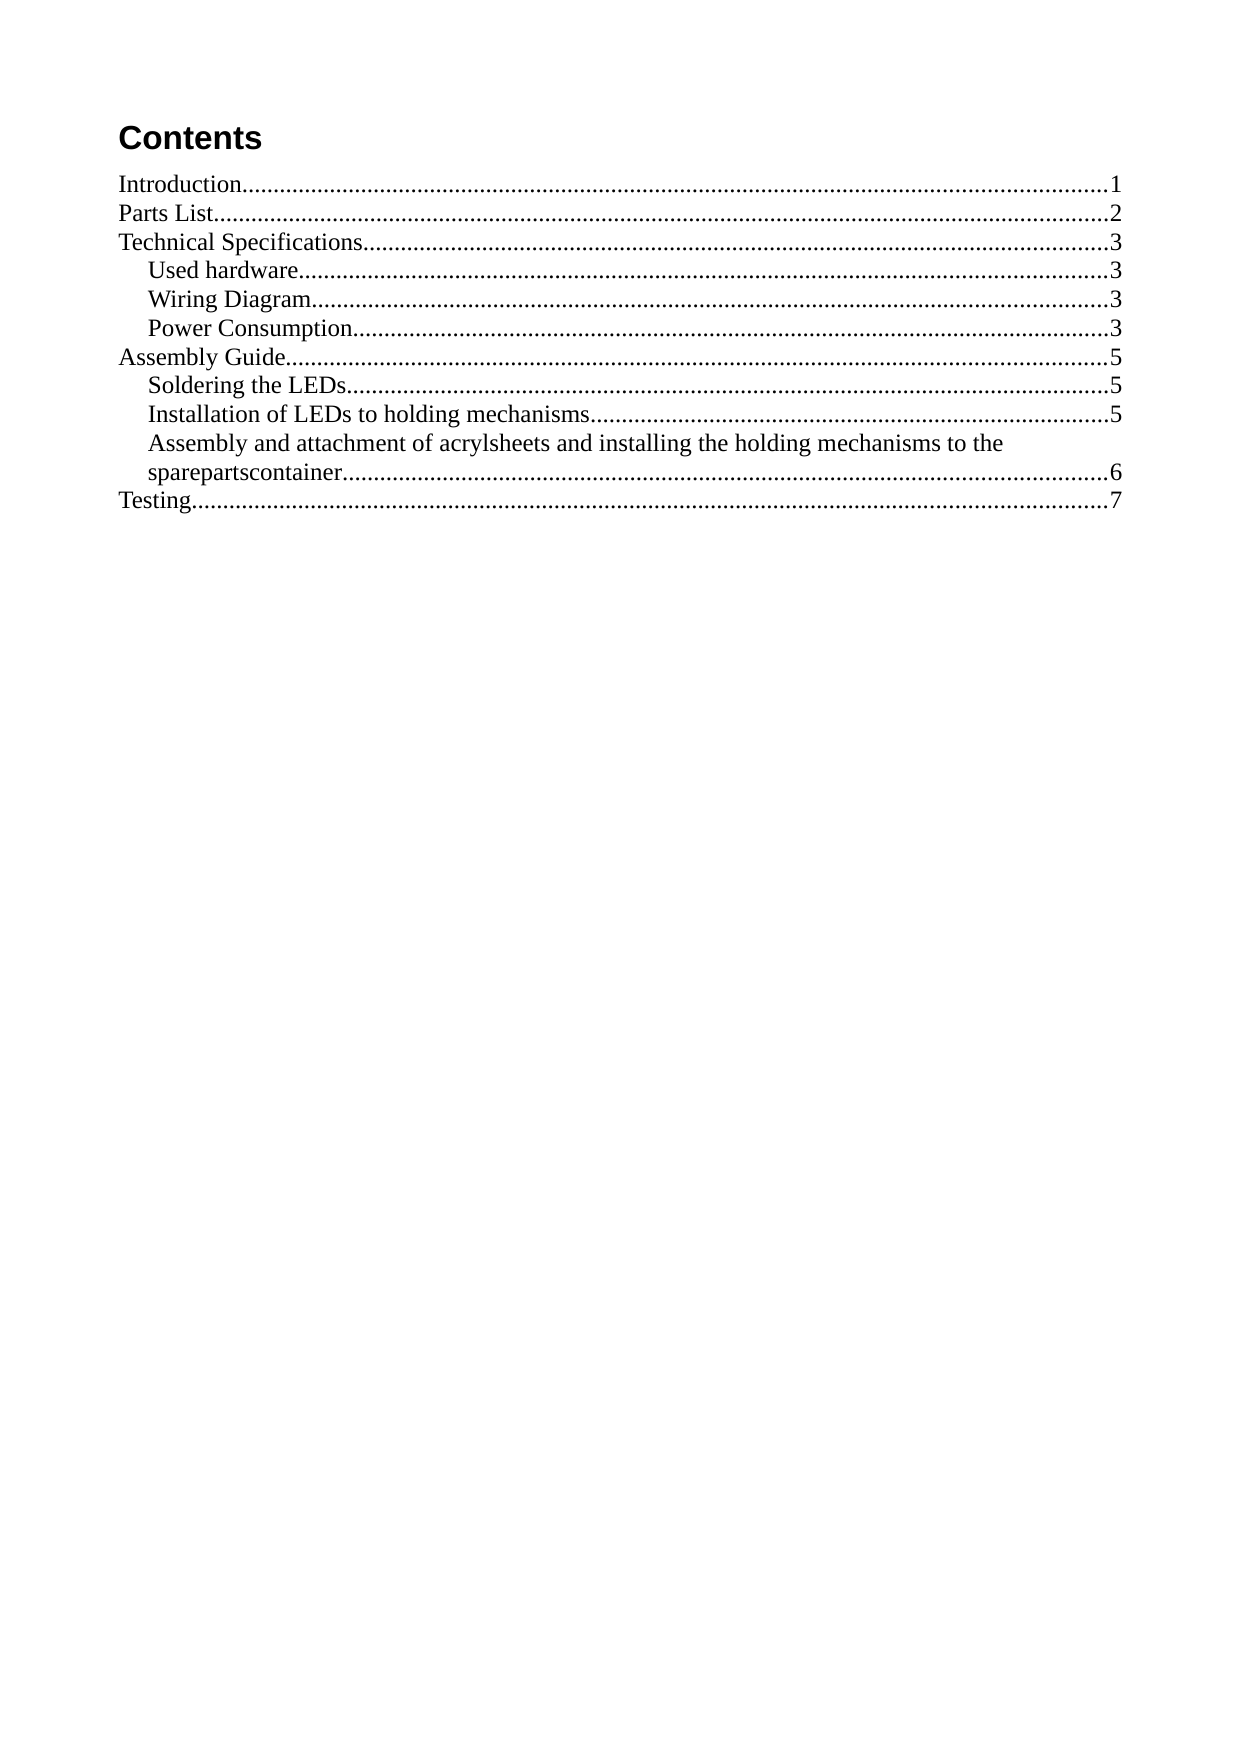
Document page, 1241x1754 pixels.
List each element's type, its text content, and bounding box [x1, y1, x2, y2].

text Technical Specifications 3 [118, 227, 1122, 255]
text Assembly Guide 5 [118, 342, 1122, 370]
text Parts List 2 [118, 198, 1122, 227]
subtitle Contents [118, 118, 1122, 157]
text Assembly and attachment of acrylsheets and installing the holding mechanisms to the sparepartscontainer 6 [148, 428, 1122, 485]
text Soldering the LEDs 5 [148, 370, 1122, 399]
text Installation of LEDs to holding mechanisms 5 [148, 399, 1122, 428]
text Introduction 1 [118, 169, 1122, 198]
text Wiring Diagram 3 [148, 284, 1122, 313]
text Power Consumption 3 [148, 313, 1122, 342]
text Used hardware 3 [148, 255, 1122, 284]
text Testing 7 [118, 485, 1122, 514]
